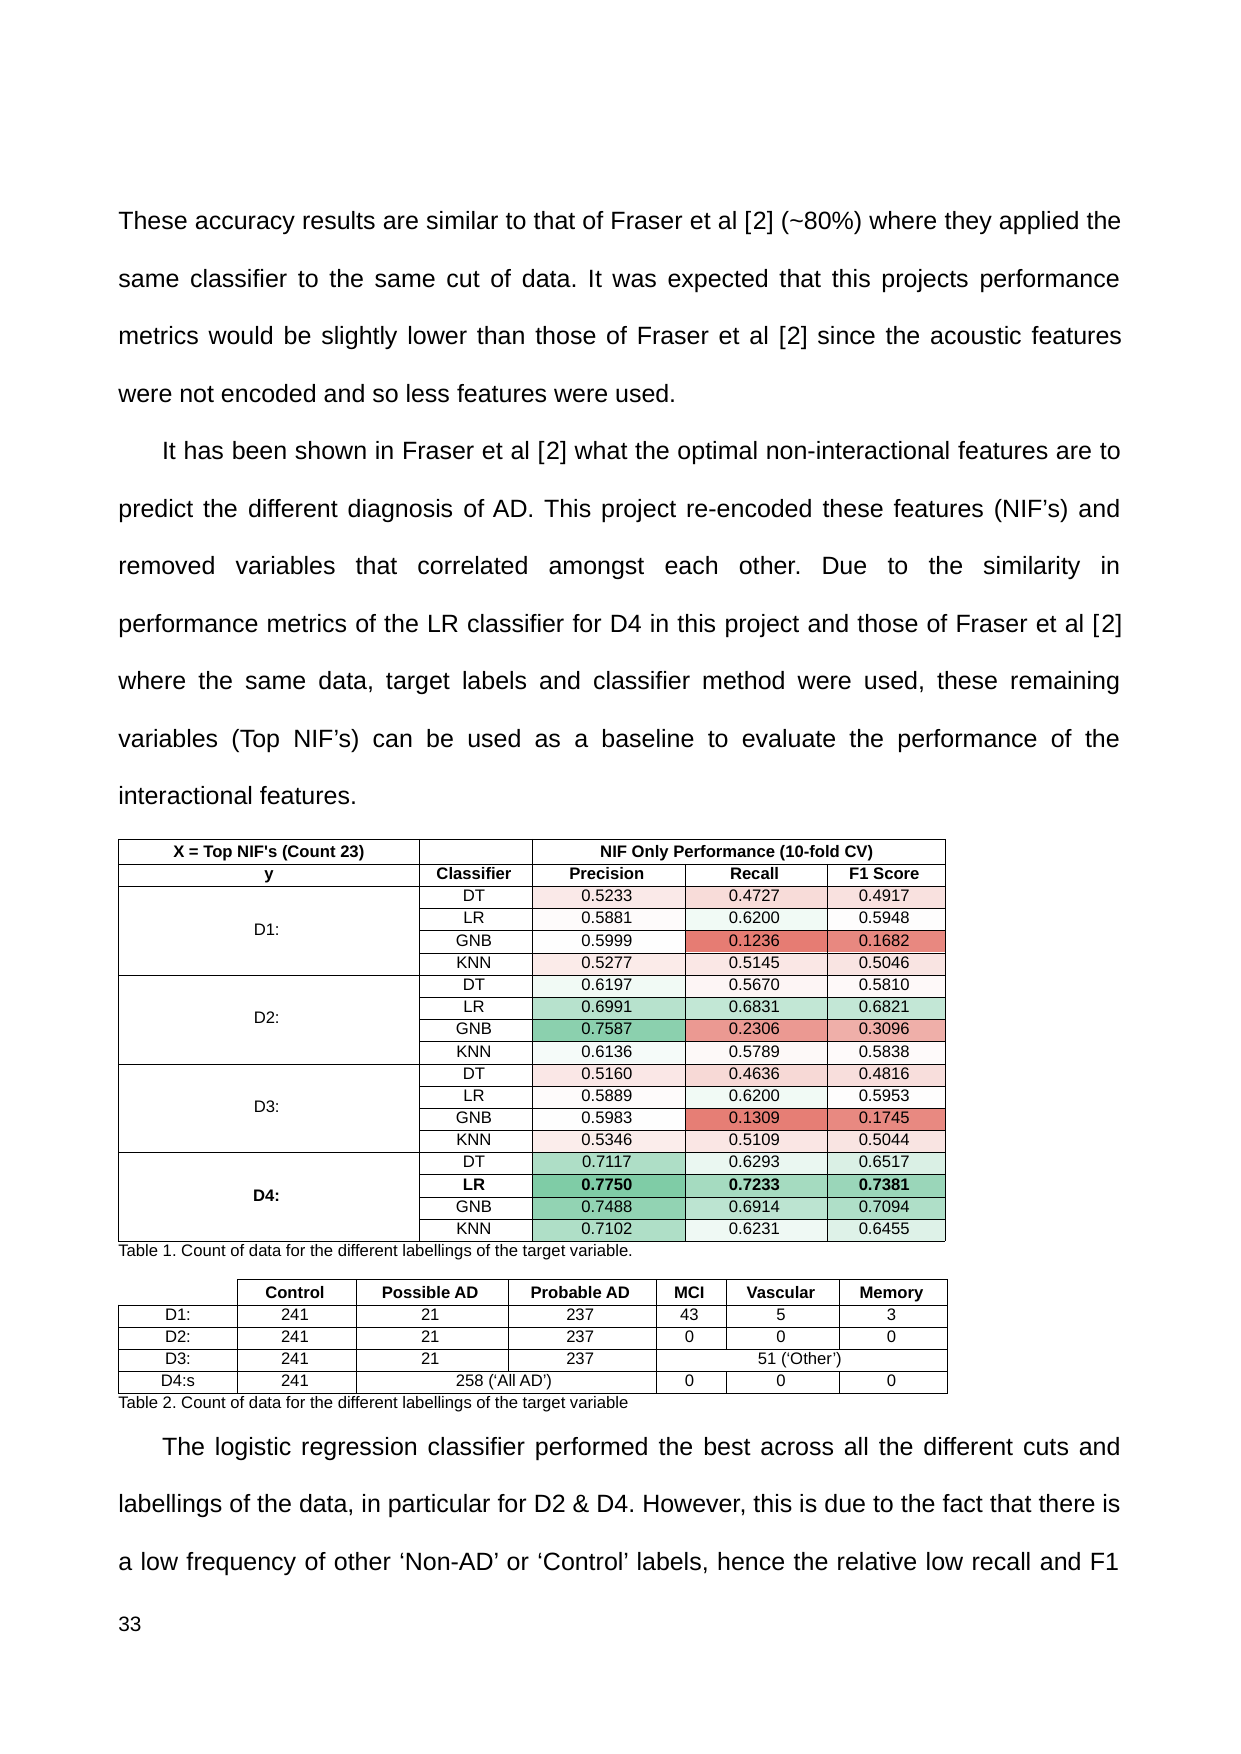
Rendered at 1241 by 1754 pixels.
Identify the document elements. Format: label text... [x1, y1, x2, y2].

table_cell D1: [119, 887, 419, 975]
table_cell 0 [840, 1328, 947, 1349]
table_cell KNN [420, 1042, 532, 1063]
table_cell 0.6200 [686, 1087, 827, 1108]
table_cell 0.6231 [686, 1220, 827, 1241]
table_cell 0.5810 [828, 976, 945, 997]
table_cell 0.1309 [686, 1109, 827, 1130]
table_cell 0.7587 [533, 1020, 685, 1041]
table_cell 0.5346 [533, 1131, 685, 1152]
table_header NIF Only Performance (10-fold CV) [533, 840, 945, 864]
table_cell 0.5881 [533, 909, 685, 930]
table_header Probable AD [509, 1280, 656, 1304]
table_cell 0.7102 [533, 1220, 685, 1241]
table_cell 0 [727, 1372, 839, 1393]
table_cell 0.4636 [686, 1065, 827, 1086]
table_cell D3: [119, 1350, 237, 1371]
table_header Control [238, 1280, 356, 1304]
text It has been shown in Fraser et al [2] what the optimal non-interactional features are to predict the different diagnosis of AD. This project re-encoded these features (NIF’s) and removed variables that correlated amongst each other. Due to the similarity in performance metrics of the LR classifier for D4 in this project and those of Fraser et al [2] where the same data, target labels and classifier method were used, these remaining variables (Top NIF’s) can be used as a baseline to evaluate the performance of the interactional features. [118, 436, 1122, 810]
table_cell 0.4727 [686, 887, 827, 908]
table_cell 258 (‘All AD’) [357, 1372, 656, 1393]
table_cell 241 [238, 1328, 356, 1349]
table_header MCI [657, 1280, 726, 1304]
table_cell 0.5109 [686, 1131, 827, 1152]
table_header Vascular [727, 1280, 839, 1304]
table_cell KNN [420, 1131, 532, 1152]
table_cell F1 Score [828, 865, 945, 886]
table_cell DT [420, 1153, 532, 1174]
table_cell 0 [657, 1328, 726, 1349]
table_header Memory [840, 1280, 947, 1304]
table_cell 0.5670 [686, 976, 827, 997]
table_cell D1: [119, 1306, 237, 1327]
table_cell 241 [238, 1306, 356, 1327]
table_cell 0.5046 [828, 954, 945, 975]
table_cell 0.5145 [686, 954, 827, 975]
table_cell GNB [420, 1020, 532, 1041]
table_cell 0 [727, 1328, 839, 1349]
table_cell DT [420, 887, 532, 908]
table_cell D2: [119, 1328, 237, 1349]
table_cell LR [420, 909, 532, 930]
table_cell GNB [420, 1109, 532, 1130]
text Table 2. Count of data for the different labellings of the target variable [118, 1393, 1122, 1412]
table_cell 0 [840, 1372, 947, 1393]
table_cell 0.5953 [828, 1087, 945, 1108]
table_cell 0.1236 [686, 931, 827, 952]
table_cell 0.7094 [828, 1198, 945, 1219]
table_cell 5 [727, 1306, 839, 1327]
text The logistic regression classifier performed the best across all the different cuts and labellings of the data, in particular for D2 & D4. However, this is due to the fact that there is a low frequency of other ‘Non-AD’ or ‘Control’ labels, hence the relative low recall and F1 [118, 1432, 1122, 1575]
table_cell 0.7750 [533, 1175, 685, 1197]
table_cell 0.6991 [533, 998, 685, 1019]
table_header X = Top NIF's (Count 23) [119, 840, 419, 864]
table_cell D4: [119, 1153, 419, 1241]
table_cell 0.6200 [686, 909, 827, 930]
table_header [119, 1280, 237, 1304]
table_cell 0.5999 [533, 931, 685, 952]
text Table 1. Count of data for the different labellings of the target variable. [118, 1241, 1122, 1260]
table_cell LR [420, 1087, 532, 1108]
table_cell 0.5044 [828, 1131, 945, 1152]
table_cell 0.7233 [686, 1175, 827, 1197]
table_cell D4:s [119, 1372, 237, 1393]
table_cell 0.5983 [533, 1109, 685, 1130]
table_cell 0.7381 [828, 1175, 945, 1197]
table_cell Recall [686, 865, 827, 886]
table_cell 21 [357, 1328, 508, 1349]
table_cell DT [420, 1065, 532, 1086]
table_cell 0.6136 [533, 1042, 685, 1063]
table_cell GNB [420, 1198, 532, 1219]
table_cell 0.6197 [533, 976, 685, 997]
table_cell 241 [238, 1372, 356, 1393]
table_cell 43 [657, 1306, 726, 1327]
table_cell 0.6455 [828, 1220, 945, 1241]
table_cell 0.7488 [533, 1198, 685, 1219]
table_cell 0.6914 [686, 1198, 827, 1219]
table_header [420, 840, 532, 864]
table_cell GNB [420, 931, 532, 952]
table_cell 0.1682 [828, 931, 945, 952]
table_cell 0.5277 [533, 954, 685, 975]
table_cell 21 [357, 1306, 508, 1327]
table_cell 0.5160 [533, 1065, 685, 1086]
table_cell 0.2306 [686, 1020, 827, 1041]
table_cell LR [420, 1175, 532, 1197]
table_cell D3: [119, 1065, 419, 1152]
table_cell Classifier [420, 865, 532, 886]
table_cell DT [420, 976, 532, 997]
table_cell KNN [420, 954, 532, 975]
table_cell D2: [119, 976, 419, 1063]
table_cell 0.5948 [828, 909, 945, 930]
table_cell 237 [509, 1350, 656, 1371]
table_cell 0.5889 [533, 1087, 685, 1108]
table_cell 0.6821 [828, 998, 945, 1019]
table_cell Precision [533, 865, 685, 886]
table_cell KNN [420, 1220, 532, 1241]
table_cell 0.4816 [828, 1065, 945, 1086]
table_cell 0.7117 [533, 1153, 685, 1174]
table_cell y [119, 865, 419, 886]
table_cell 0.5233 [533, 887, 685, 908]
table_cell 0.6831 [686, 998, 827, 1019]
table_cell 241 [238, 1350, 356, 1371]
table_cell 237 [509, 1306, 656, 1327]
table_cell 0.5789 [686, 1042, 827, 1063]
table_cell 3 [840, 1306, 947, 1327]
table_cell 0.4917 [828, 887, 945, 908]
table_cell 0 [657, 1372, 726, 1393]
table_cell 0.6293 [686, 1153, 827, 1174]
table_cell 0.3096 [828, 1020, 945, 1041]
table_cell 237 [509, 1328, 656, 1349]
table_header Possible AD [357, 1280, 508, 1304]
table_cell 0.1745 [828, 1109, 945, 1130]
table_cell LR [420, 998, 532, 1019]
table_cell 21 [357, 1350, 508, 1371]
table_cell 51 (‘Other’) [657, 1350, 947, 1371]
table_cell 0.6517 [828, 1153, 945, 1174]
table_cell 0.5838 [828, 1042, 945, 1063]
text These accuracy results are similar to that of Fraser et al [2] (~80%) where they applied the same classifier to the same cut of data. It was expected that this projects performance metrics would be slightly lower than those of Fraser et al [2] since the acoustic features were not encoded and so less features were used. [118, 206, 1122, 407]
